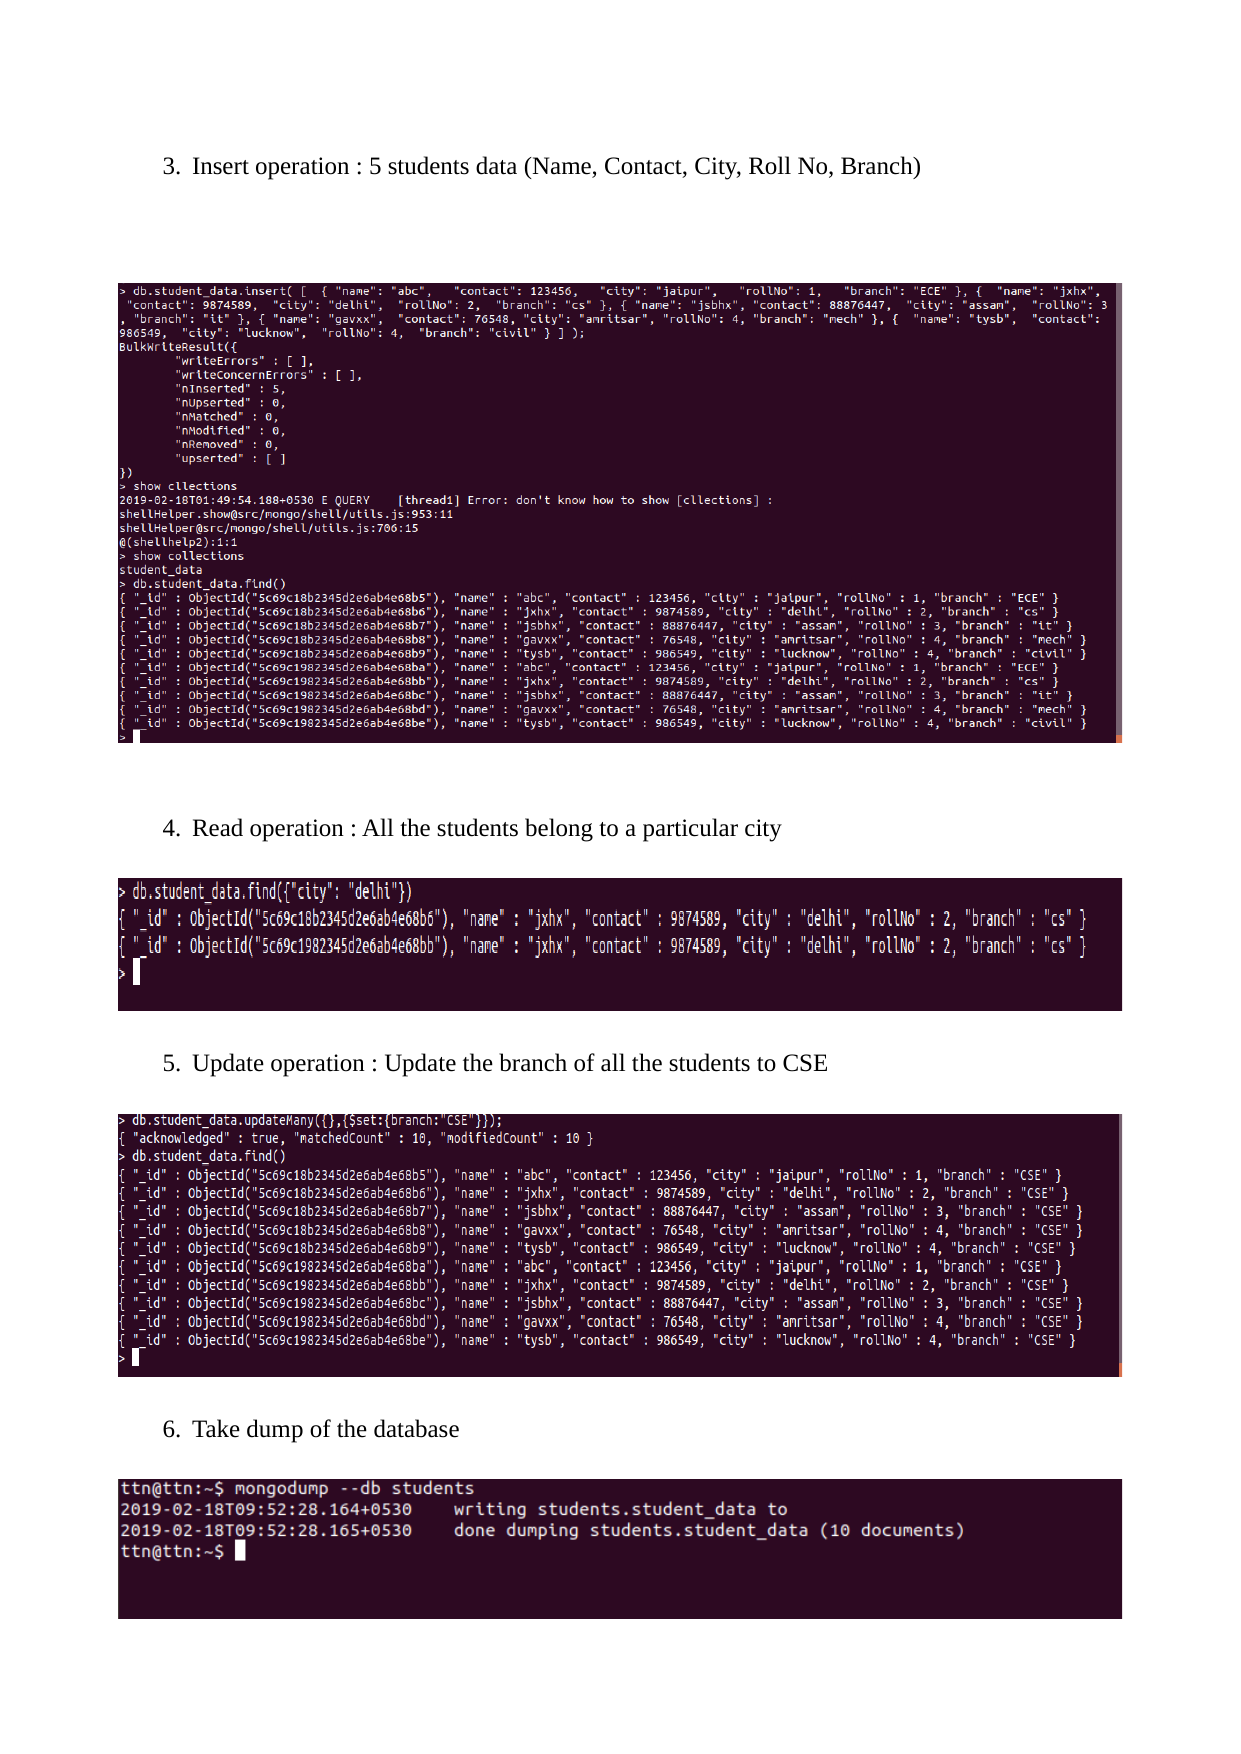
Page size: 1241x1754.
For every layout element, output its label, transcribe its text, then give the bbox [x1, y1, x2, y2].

picture [118, 1114, 1123, 1377]
picture [118, 283, 1123, 743]
picture [118, 1479, 1123, 1619]
list Read operation : All the students belong to a particular city [162, 813, 1122, 841]
list Take dump of the database [162, 1414, 1122, 1442]
list Update operation : Update the branch of all the students to CSE [162, 1048, 1122, 1077]
list Insert operation : 5 students data (Name, Contact, City, Roll No, Branch) [162, 151, 1122, 180]
picture [118, 878, 1123, 1011]
